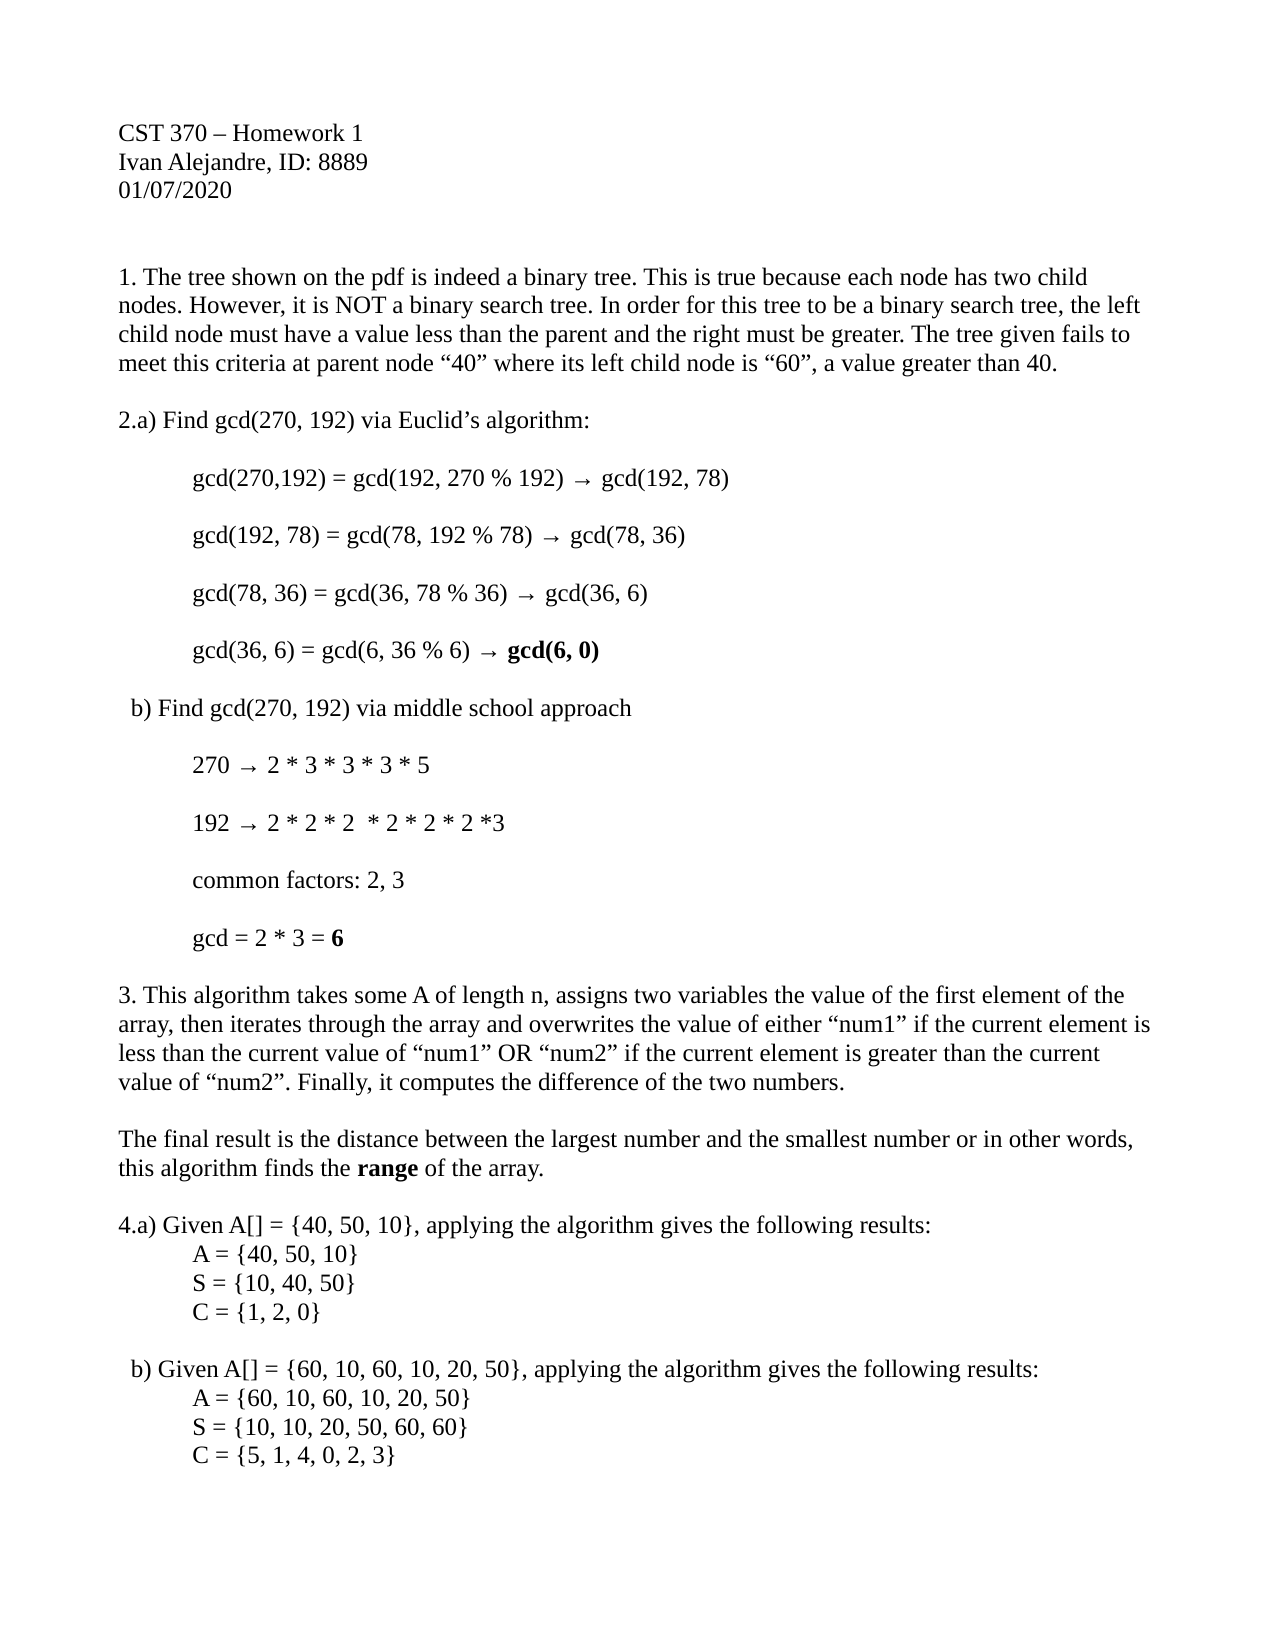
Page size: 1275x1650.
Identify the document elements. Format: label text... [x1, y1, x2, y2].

text gcd(36, 6) = gcd(6, 36 % 6) → gcd(6, 0) [118, 636, 1157, 664]
text C = {1, 2, 0} [118, 1297, 1157, 1326]
text 192 → 2 * 2 * 2 * 2 * 2 * 2 *3 [118, 808, 1157, 837]
text gcd(192, 78) = gcd(78, 192 % 78) → gcd(78, 36) [118, 521, 1157, 549]
text 270 → 2 * 3 * 3 * 3 * 5 [118, 751, 1157, 779]
text The final result is the distance between the largest number and the smallest number or in other words, this algorithm finds the range of the array. [118, 1124, 1157, 1182]
text A = {40, 50, 10} [118, 1239, 1157, 1268]
text S = {10, 40, 50} [118, 1268, 1157, 1297]
text S = {10, 10, 20, 50, 60, 60} [118, 1412, 1157, 1441]
text gcd = 2 * 3 = 6 [118, 923, 1157, 952]
text gcd(270,192) = gcd(192, 270 % 192) → gcd(192, 78) [118, 463, 1157, 492]
text b) Given A[] = {60, 10, 60, 10, 20, 50}, applying the algorithm gives the following results: [118, 1354, 1157, 1383]
text Ivan Alejandre, ID: 8889 [118, 147, 1157, 176]
text 1. The tree shown on the pdf is indeed a binary tree. This is true because each node has two child nodes. However, it is NOT a binary search tree. In order for this tree to be a binary search tree, the left child node must have a value less than the parent and the right must be greater. The tree given fails to meet this criteria at parent node “40” where its left child node is “60”, a value greater than 40. [118, 262, 1157, 377]
text 4.a) Given A[] = {40, 50, 10}, applying the algorithm gives the following results: [118, 1211, 1157, 1239]
text 3. This algorithm takes some A of length n, assigns two variables the value of the first element of the array, then iterates through the array and overwrites the value of either “num1” if the current element is less than the current value of “num1” OR “num2” if the current element is greater than the current value of “num2”. Finally, it computes the difference of the two numbers. [118, 981, 1157, 1096]
text C = {5, 1, 4, 0, 2, 3} [118, 1441, 1157, 1469]
text common factors: 2, 3 [118, 866, 1157, 894]
text gcd(78, 36) = gcd(36, 78 % 36) → gcd(36, 6) [118, 578, 1157, 607]
text 2.a) Find gcd(270, 192) via Euclid’s algorithm: [118, 406, 1157, 434]
text b) Find gcd(270, 192) via middle school approach [118, 693, 1157, 722]
text 01/07/2020 [118, 176, 1157, 204]
text A = {60, 10, 60, 10, 20, 50} [118, 1383, 1157, 1412]
text CST 370 – Homework 1 [118, 118, 1157, 147]
